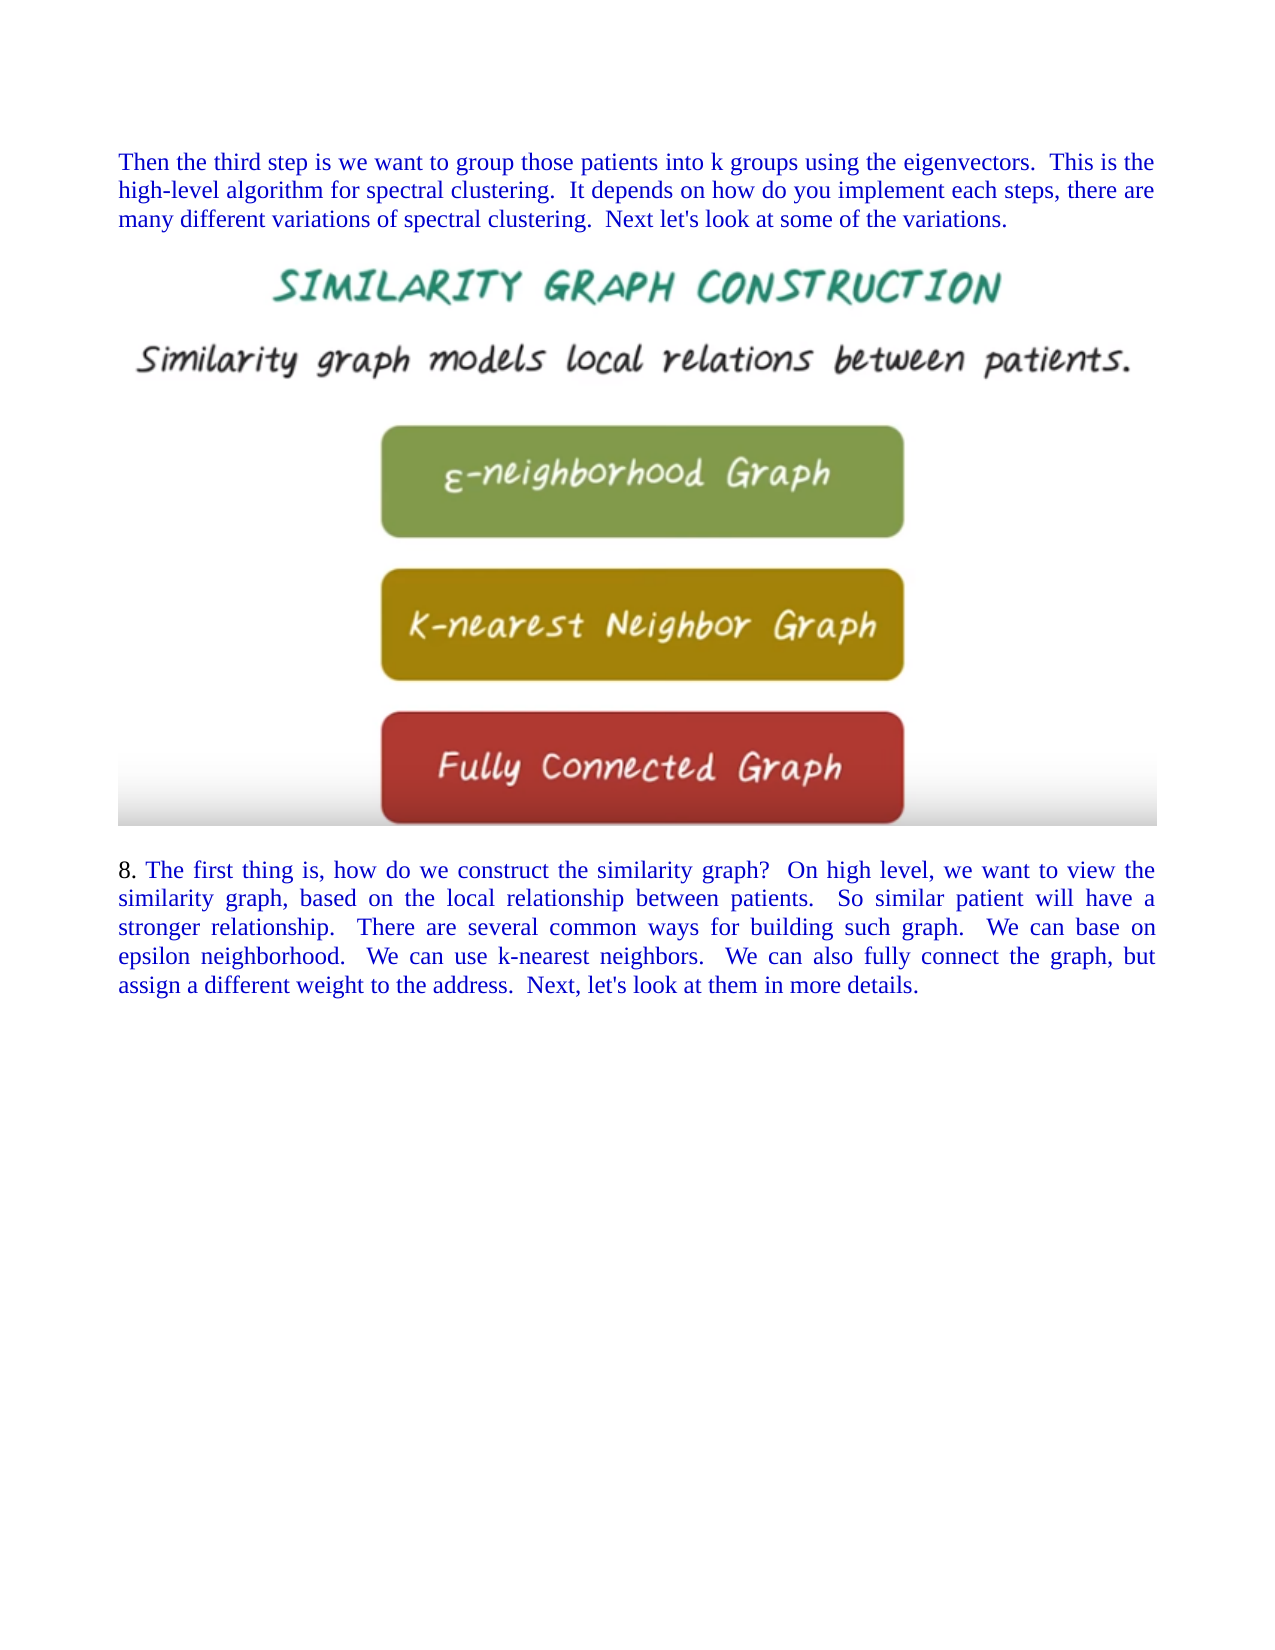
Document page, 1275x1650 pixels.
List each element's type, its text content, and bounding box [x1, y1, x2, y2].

picture [118, 261, 1157, 826]
text Then the third step is we want to group those patients into k groups using the eigenvectors. This is the high-level algorithm for spectral clustering. It depends on how do you implement each steps, there are many different variations of spectral clustering. Next let's look at some of the variations. [118, 147, 1157, 233]
text 8. The first thing is, how do we construct the similarity graph? On high level, we want to view the similarity graph, based on the local relationship between patients. So similar patient will have a stronger relationship. There are several common ways for building such graph. We can base on epsilon neighborhood. We can use k-nearest neighbors. We can also fully connect the graph, but assign a different weight to the address. Next, let's look at them in more details. [118, 855, 1157, 998]
